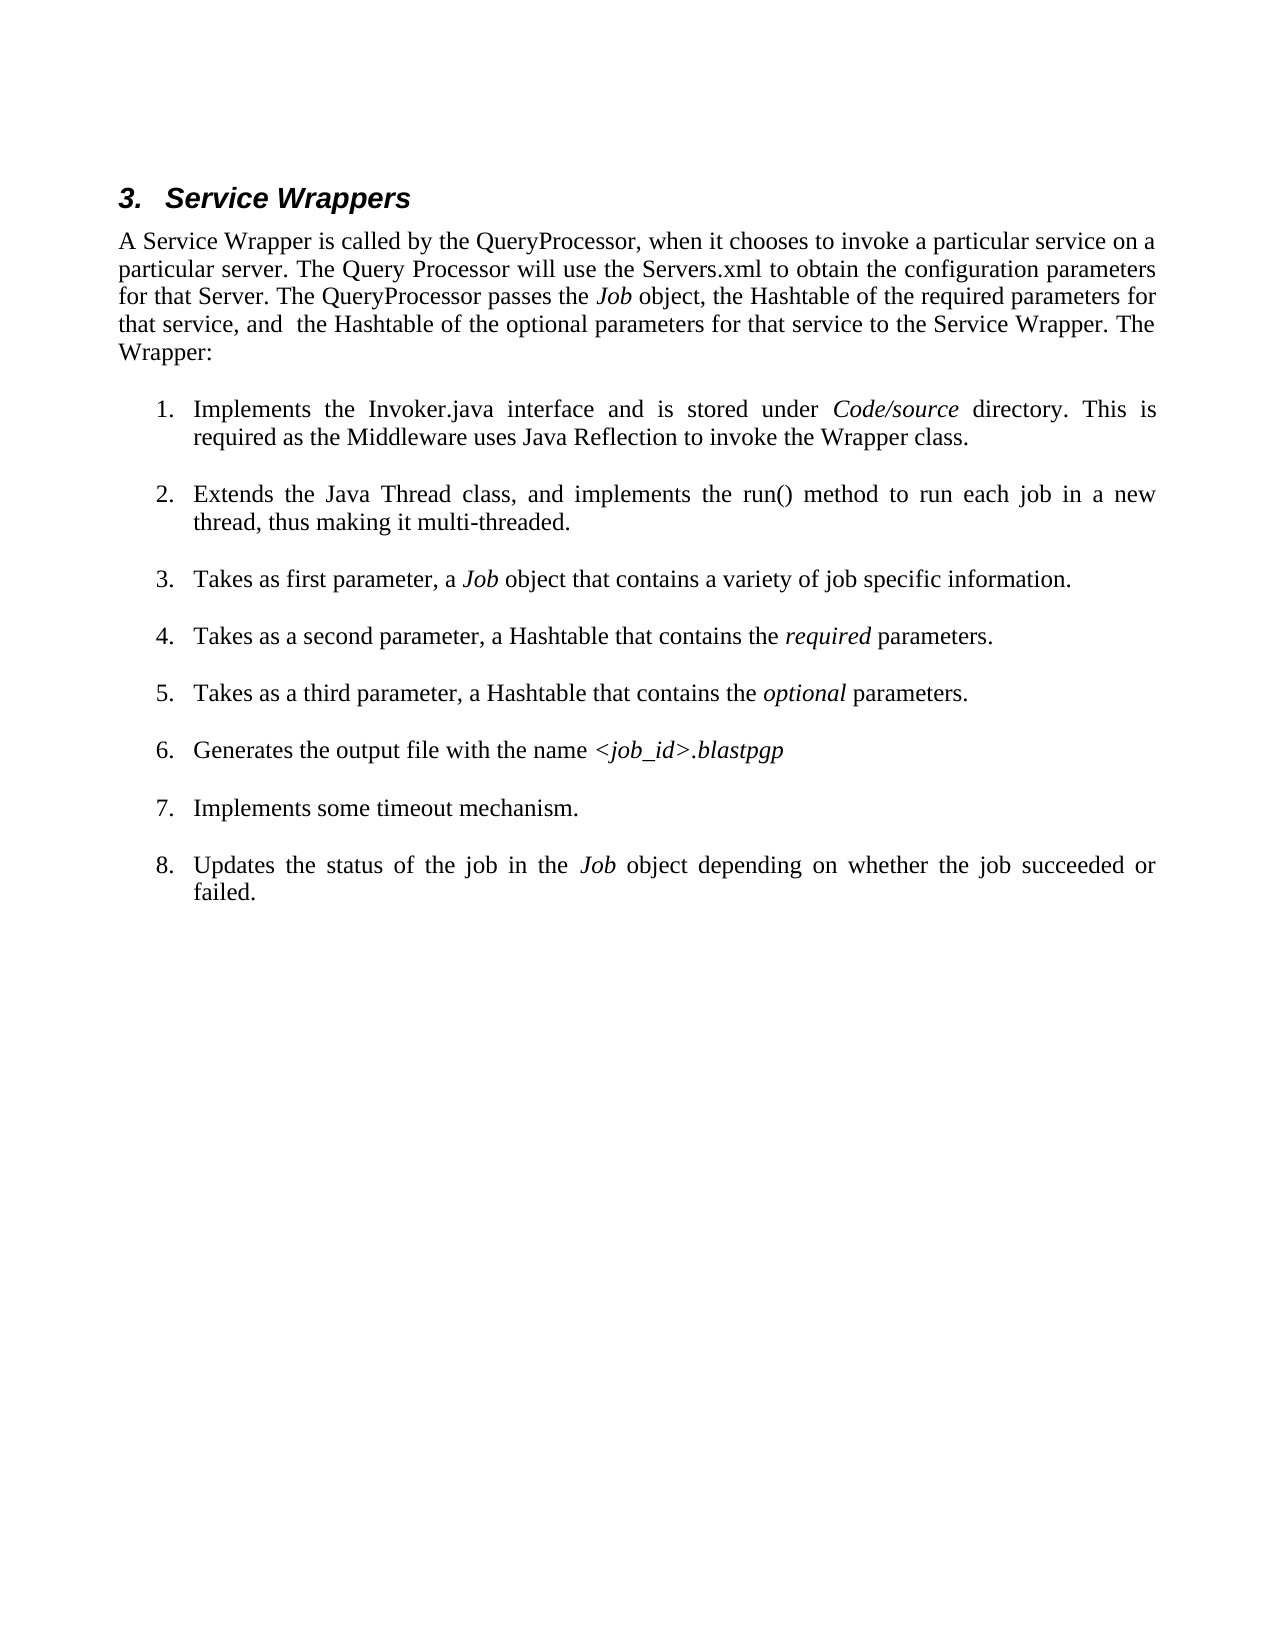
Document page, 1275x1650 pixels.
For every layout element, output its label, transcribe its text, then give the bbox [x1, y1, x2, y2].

list Updates the status of the job in the Job object depending on whether the job succeeded or failed. [156, 851, 1157, 906]
subtitle Service Wrappers [118, 182, 1157, 214]
text A Service Wrapper is called by the QueryProcessor, when it chooses to invoke a particular service on a particular server. The Query Processor will use the Servers.xml to obtain the configuration parameters for that Server. The QueryProcessor passes the Job object, the Hashtable of the required parameters for that service, and the Hashtable of the optional parameters for that service to the Service Wrapper. The Wrapper: [118, 227, 1157, 366]
list Takes as first parameter, a Job object that contains a variety of job specific information. [156, 565, 1157, 593]
list Takes as a third parameter, a Hashtable that contains the optional parameters. [156, 679, 1157, 707]
list Generates the output file with the name <job_id>.blastpgp [156, 736, 1157, 764]
list Implements some timeout mechanism. [156, 794, 1157, 821]
list Extends the Java Thread class, and implements the run() method to run each job in a new thread, thus making it multi-threaded. [156, 480, 1157, 535]
list Implements the Invoker.java interface and is stored under Code/source directory. This is required as the Middleware uses Java Reflection to invoke the Wrapper class. [156, 395, 1157, 451]
list Takes as a second parameter, a Hashtable that contains the required parameters. [156, 622, 1157, 650]
